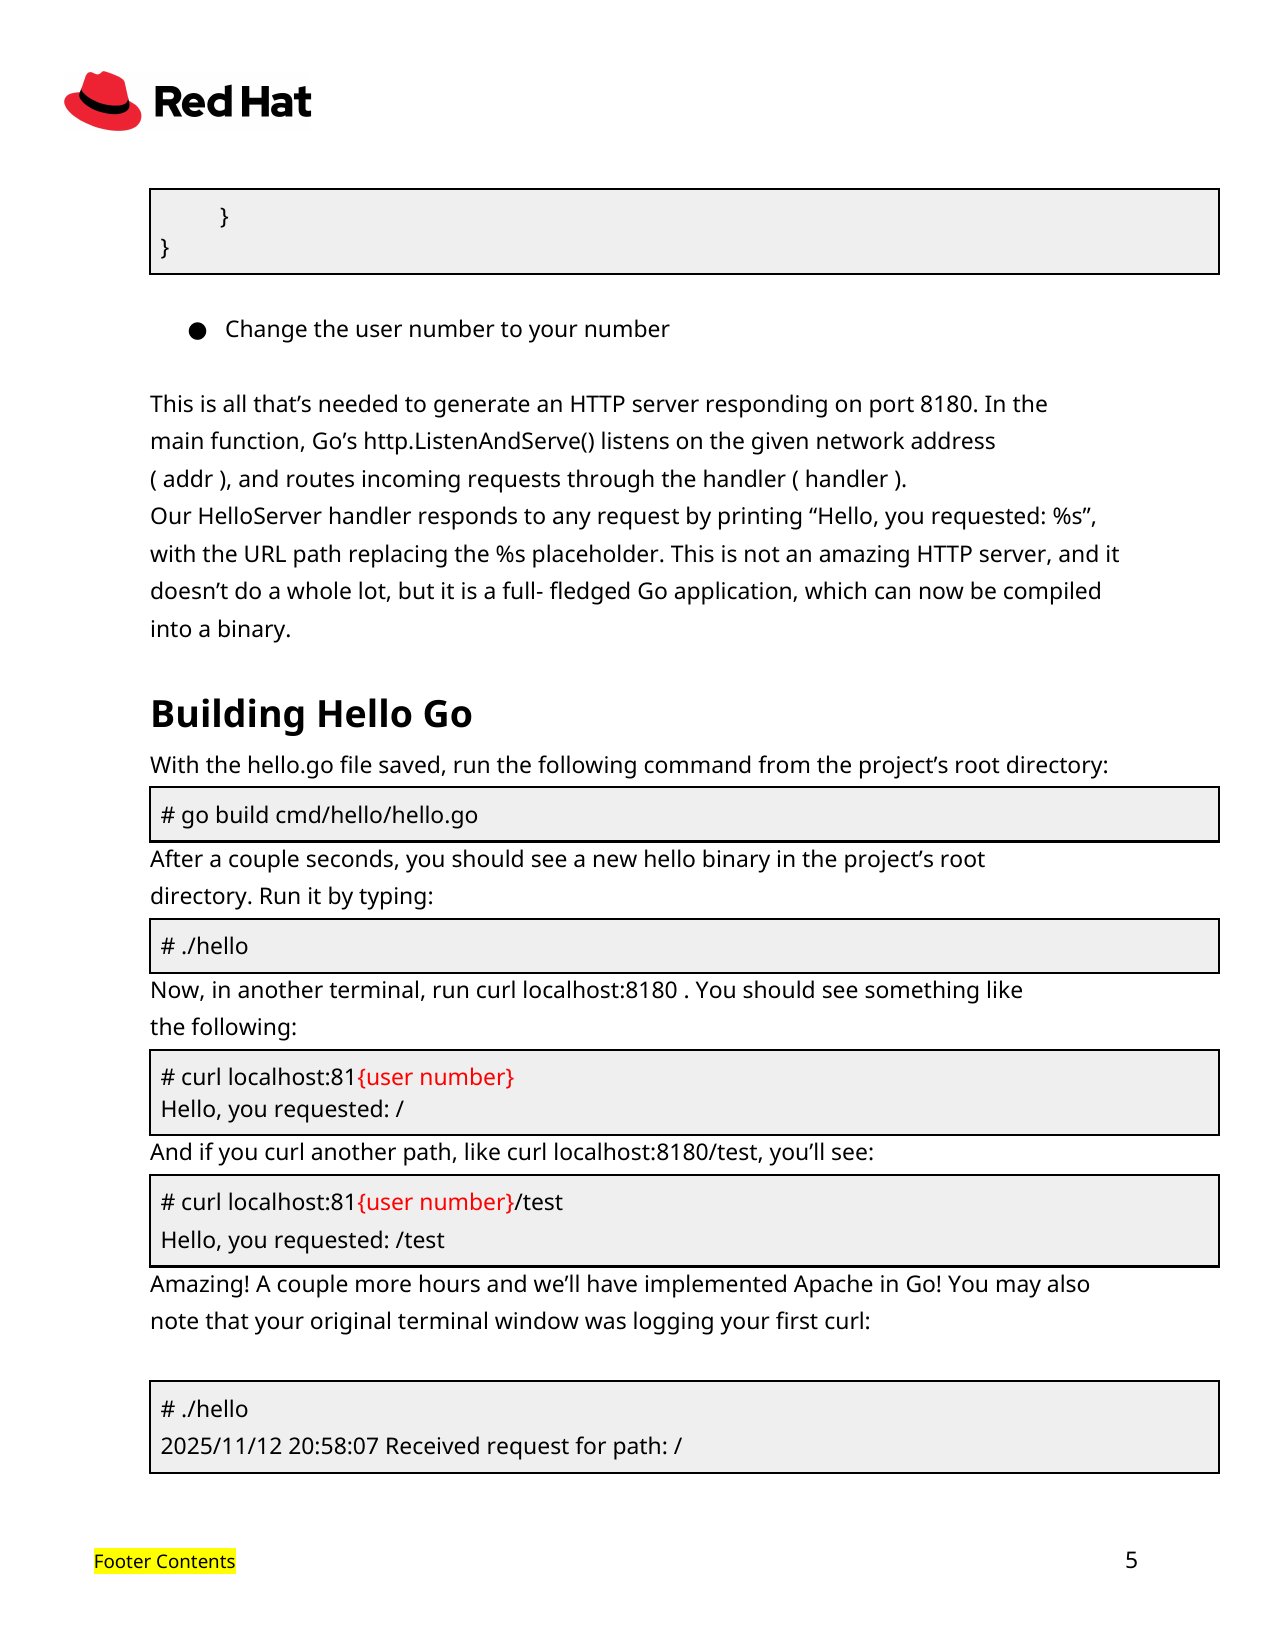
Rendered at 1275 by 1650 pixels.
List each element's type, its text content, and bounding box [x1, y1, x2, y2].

subtitle Building Hello Go [150, 687, 1125, 738]
table_header # curl localhost:81{user number} Hello, you requested: / [151, 1051, 1218, 1134]
text the following: [150, 1011, 1125, 1042]
text And if you curl another path, like curl localhost:8180/test, you’ll see: [150, 1136, 1125, 1167]
table_header # go build cmd/hello/hello.go [151, 788, 1218, 840]
text Now, in another terminal, run curl localhost:8180 . You should see something like [150, 974, 1125, 1005]
list Change the user number to your number [187, 312, 1125, 344]
text directory. Run it by typing: [150, 880, 1125, 911]
text Our HelloServer handler responds to any request by printing “Hello, you requested: %s”, with the URL path replacing the %s placeholder. This is not an amazing HTTP server, and it doesn’t do a whole lot, but it is a full- fledged Go application, which can now be compiled into a binary. [150, 500, 1125, 644]
text After a couple seconds, you should see a new hello binary in the project’s root [150, 843, 1125, 874]
table_header } } [151, 190, 1218, 273]
table_header # ./hello 2025/11/12 20:58:07 Received request for path: / [151, 1382, 1218, 1472]
text This is all that’s needed to generate an HTTP server responding on port 8180. In the [150, 387, 1125, 419]
text With the hello.go file saved, run the following command from the project’s root directory: [150, 749, 1125, 780]
text ( addr ), and routes incoming requests through the handler ( handler ). [150, 462, 1125, 494]
picture [64, 71, 312, 131]
table_header # curl localhost:81{user number}/test Hello, you requested: /test [151, 1176, 1218, 1265]
table_header # ./hello [151, 920, 1218, 972]
text Amazing! A couple more hours and we’ll have implemented Apache in Go! You may also note that your original terminal window was logging your first curl: [150, 1268, 1125, 1336]
text main function, Go’s http.ListenAndServe() listens on the given network address [150, 425, 1125, 456]
